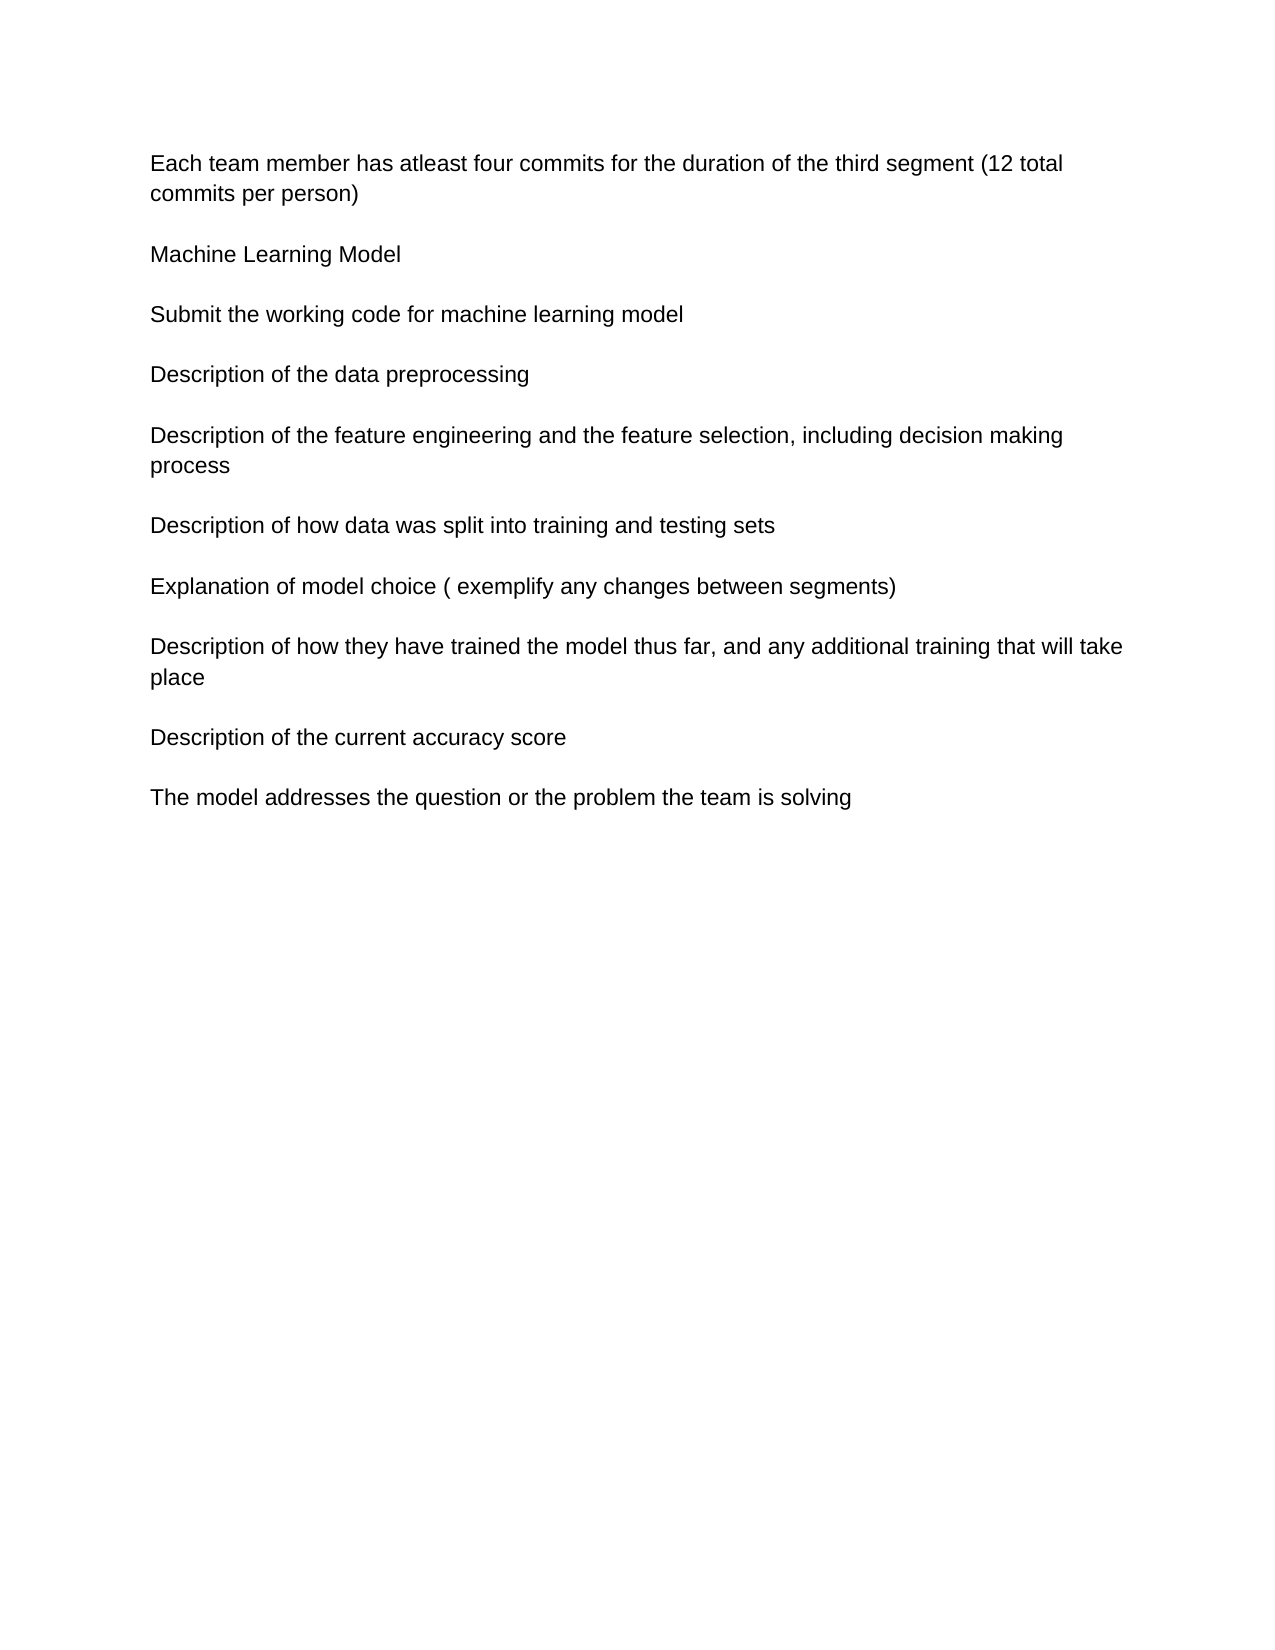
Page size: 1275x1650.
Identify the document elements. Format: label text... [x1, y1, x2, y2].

text The model addresses the question or the problem the team is solving [150, 784, 1125, 811]
text Description of the current accuracy score [150, 724, 1125, 750]
text Description of the data preprocessing [150, 361, 1125, 388]
text Explanation of model choice ( exemplify any changes between segments) [150, 573, 1125, 599]
text Description of how data was split into training and testing sets [150, 512, 1125, 539]
text Each team member has atleast four commits for the duration of the third segment (12 total commits per person) [150, 150, 1125, 207]
text Description of how they have trained the model thus far, and any additional training that will take place [150, 633, 1125, 690]
text Submit the working code for machine learning model [150, 301, 1125, 327]
text Description of the feature engineering and the feature selection, including decision making process [150, 422, 1125, 478]
text Machine Learning Model [150, 241, 1125, 267]
